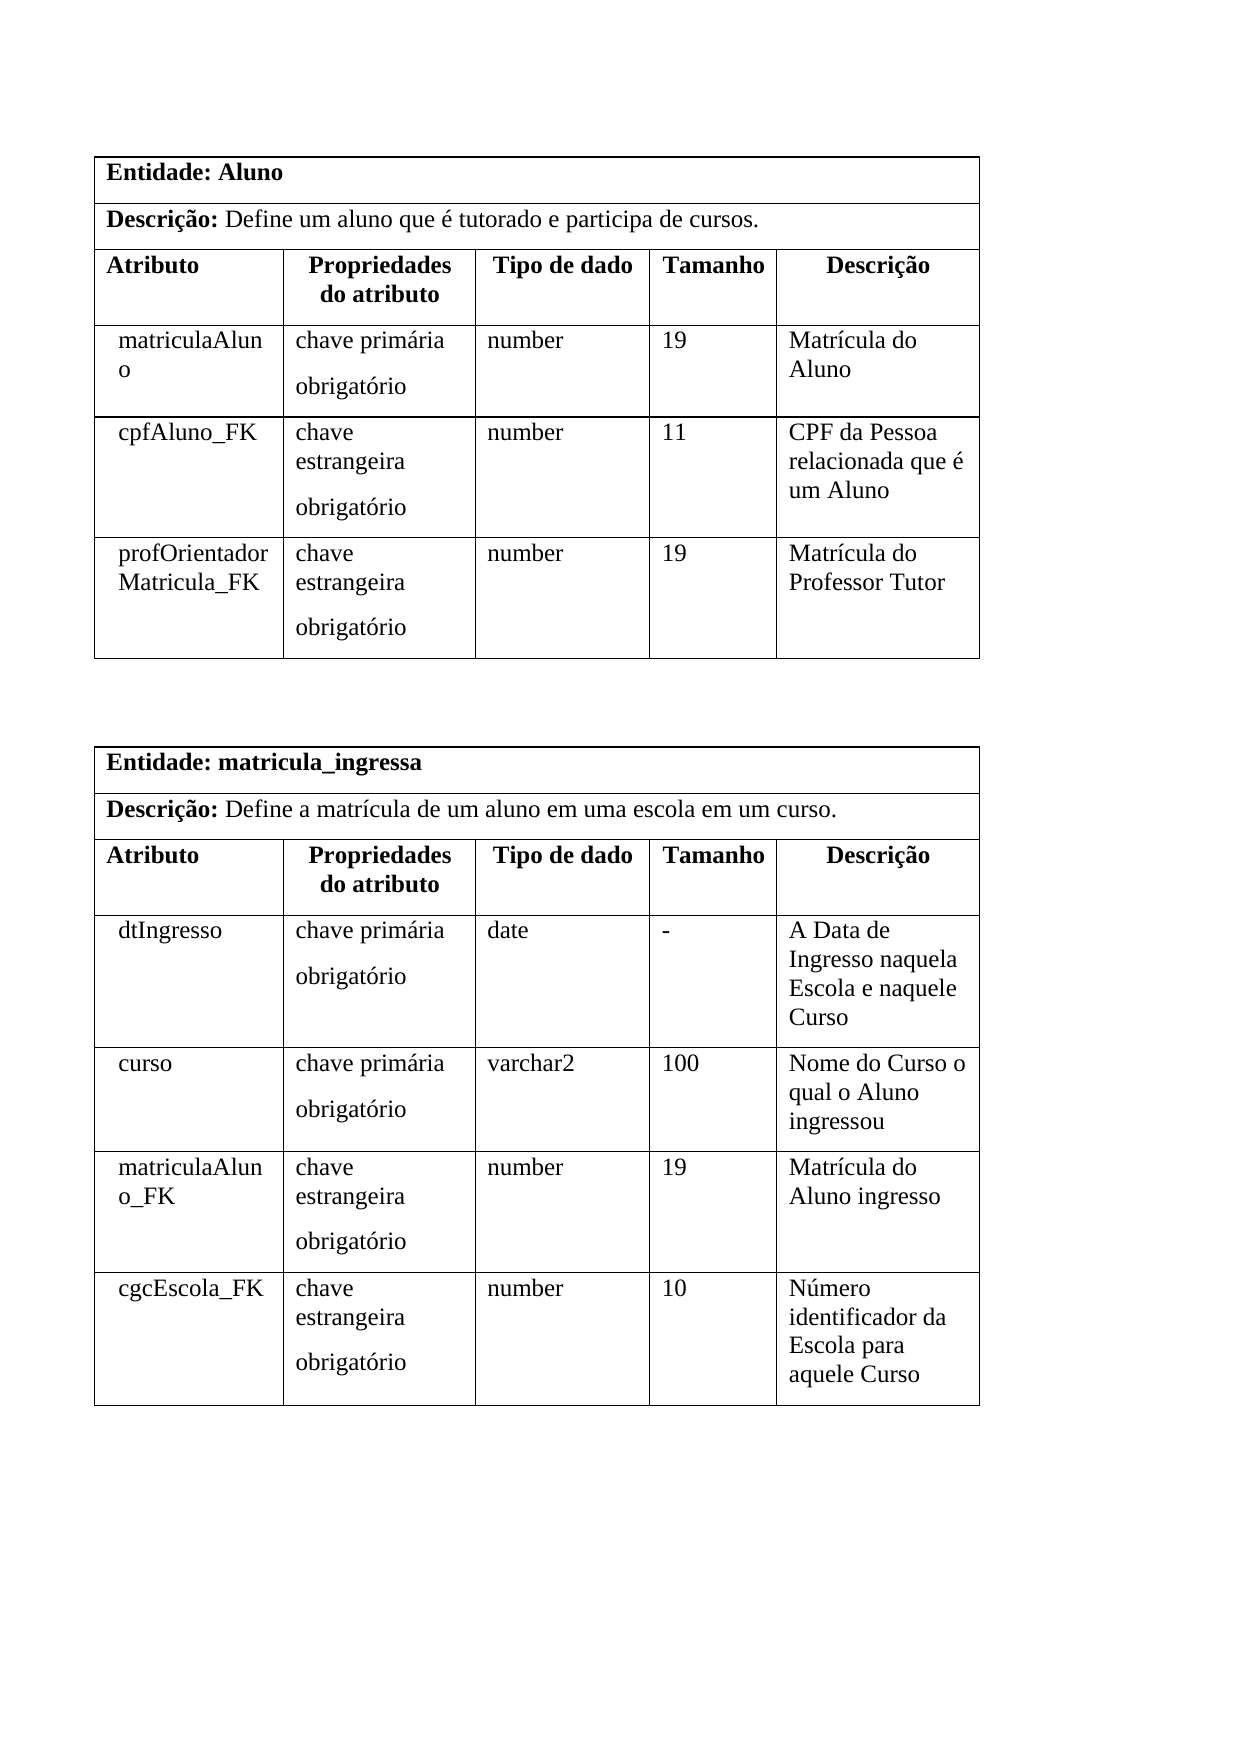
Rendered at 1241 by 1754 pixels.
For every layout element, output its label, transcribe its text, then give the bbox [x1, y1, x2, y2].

table_cell chave estrangeira obrigatório [284, 1152, 475, 1272]
table_cell chave primária obrigatório [284, 1048, 475, 1151]
table_cell number [476, 538, 649, 658]
table_cell Matrícula do Aluno [777, 326, 979, 416]
table_cell 19 [650, 538, 776, 658]
table_cell chave primária obrigatório [284, 326, 475, 416]
table_cell Atributo [95, 250, 283, 324]
table_cell chave estrangeira obrigatório [284, 1273, 475, 1404]
table_cell Número identificador da Escola para aquele Curso [777, 1273, 979, 1404]
table_cell cgcEscola_FK [95, 1273, 283, 1404]
table_cell profOrientadorMatricula_FK [95, 538, 283, 658]
table_cell number [476, 418, 649, 537]
table_cell 11 [650, 418, 776, 537]
table_cell Descrição [777, 840, 979, 914]
table_cell varchar2 [476, 1048, 649, 1151]
table_cell Tamanho [650, 840, 776, 914]
table_header Entidade: Aluno [95, 158, 979, 203]
table_cell matriculaAluno [95, 326, 283, 416]
table_cell chave estrangeira obrigatório [284, 538, 475, 658]
table_cell chave estrangeira obrigatório [284, 418, 475, 537]
table_cell chave primária obrigatório [284, 916, 475, 1047]
table_cell number [476, 1273, 649, 1404]
table_cell matriculaAluno_FK [95, 1152, 283, 1272]
table_cell 100 [650, 1048, 776, 1151]
table_cell Descrição: Define a matrícula de um aluno em uma escola em um curso. [95, 794, 979, 839]
table_cell CPF da Pessoa relacionada que é um Aluno [777, 418, 979, 537]
table_cell Tipo de dado [476, 840, 649, 914]
table_cell - [650, 916, 776, 1047]
table_cell curso [95, 1048, 283, 1151]
table_cell dtIngresso [95, 916, 283, 1047]
table_cell Propriedades do atributo [284, 840, 475, 914]
table_cell Tamanho [650, 250, 776, 324]
table_cell date [476, 916, 649, 1047]
table_cell number [476, 1152, 649, 1272]
table_cell Nome do Curso o qual o Aluno ingressou [777, 1048, 979, 1151]
table_cell 19 [650, 1152, 776, 1272]
table_cell number [476, 326, 649, 416]
table_cell Matrícula do Aluno ingresso [777, 1152, 979, 1272]
table_cell Descrição: Define um aluno que é tutorado e participa de cursos. [95, 204, 979, 249]
table_cell Propriedades do atributo [284, 250, 475, 324]
table_cell Atributo [95, 840, 283, 914]
table_cell Descrição [777, 250, 979, 324]
table_cell A Data de Ingresso naquela Escola e naquele Curso [777, 916, 979, 1047]
table_cell 10 [650, 1273, 776, 1404]
table_cell 19 [650, 326, 776, 416]
table_header Entidade: matricula_ingressa [95, 748, 979, 793]
table_cell cpfAluno_FK [95, 418, 283, 537]
table_cell Matrícula do Professor Tutor [777, 538, 979, 658]
table_cell Tipo de dado [476, 250, 649, 324]
